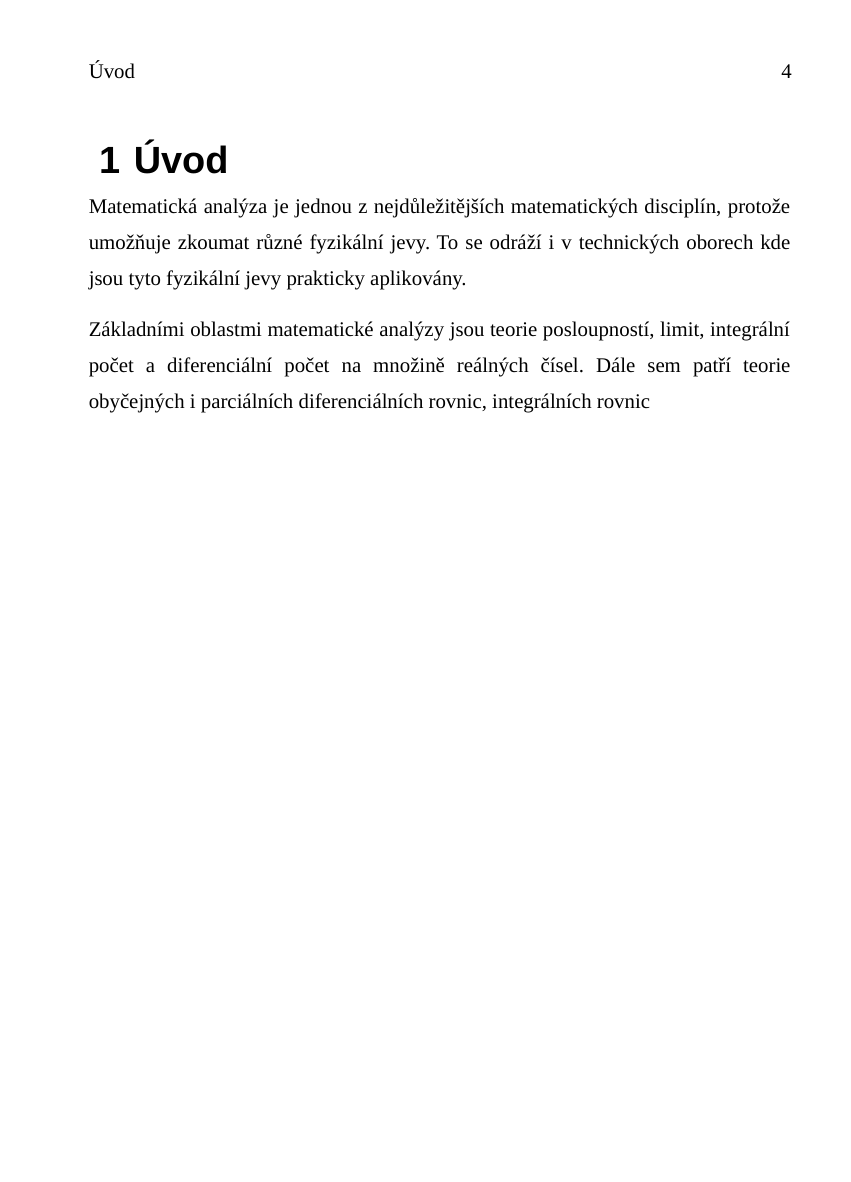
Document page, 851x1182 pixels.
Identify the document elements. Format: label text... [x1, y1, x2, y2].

text Matematická analýza je jednou z nejdůležitějších matematických disciplín, protože umožňuje zkoumat různé fyzikální jevy. To se odráží i v technických oborech kde jsou tyto fyzikální jevy prakticky aplikovány. [88, 194, 791, 290]
subtitle Úvod [88, 138, 791, 181]
text Základními oblastmi matematické analýzy jsou teorie posloupností, limit, integrální počet a diferenciální počet na množině reálných čísel. Dále sem patří teorie obyčejných i parciálních diferenciálních rovnic, integrálních rovnic [88, 316, 791, 413]
